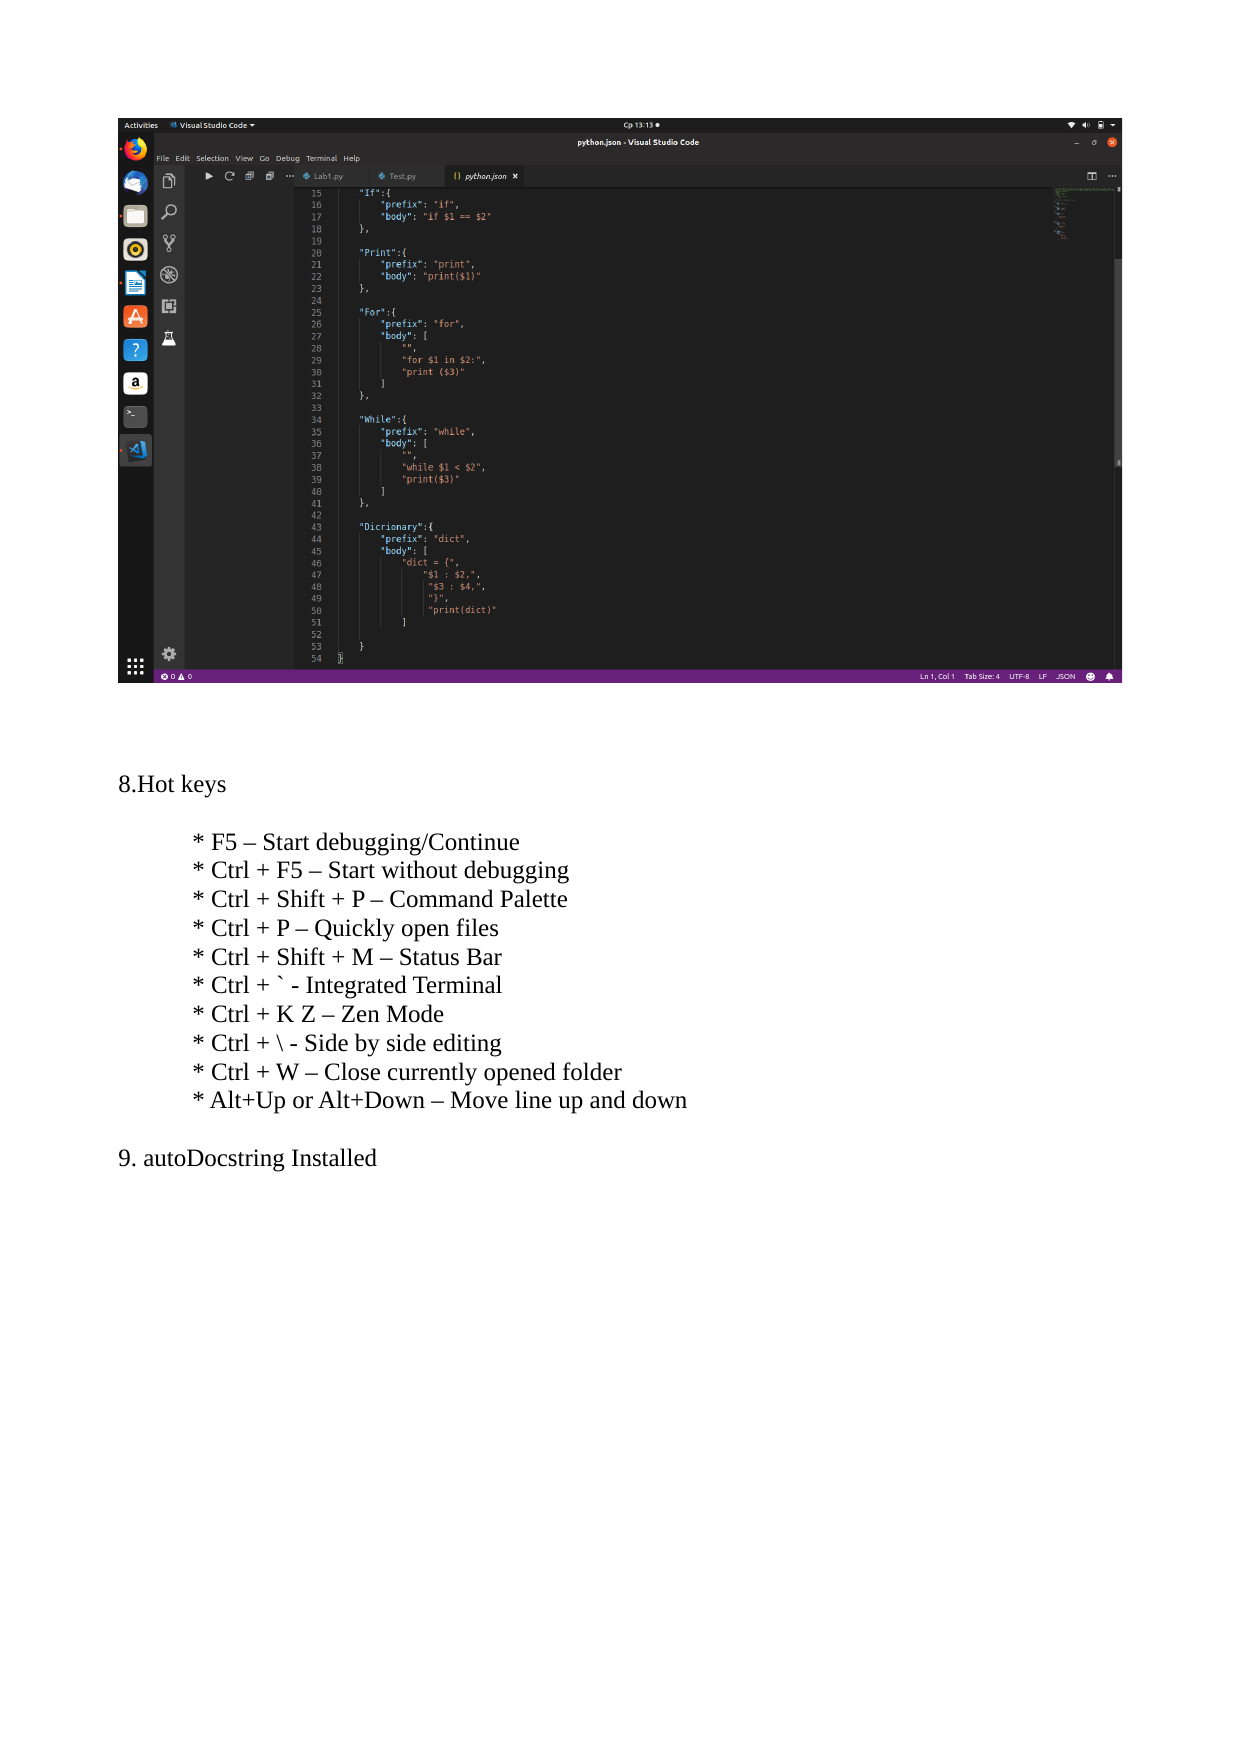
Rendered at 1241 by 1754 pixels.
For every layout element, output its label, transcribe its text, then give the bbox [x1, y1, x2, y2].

text * Ctrl + ` - Integrated Terminal [118, 970, 1122, 999]
text * Alt+Up or Alt+Down – Move line up and down [118, 1085, 1122, 1114]
text 8.Hot keys [118, 769, 1122, 798]
text * Ctrl + Shift + M – Status Bar [118, 942, 1122, 970]
text * Ctrl + K Z – Zen Mode [118, 999, 1122, 1028]
text * Ctrl + W – Close currently opened folder [118, 1057, 1122, 1085]
picture [118, 118, 1123, 683]
text * Ctrl + Shift + P – Command Palette [118, 884, 1122, 913]
text 9. autoDocstring Installed [118, 1143, 1122, 1172]
text * Ctrl + P – Quickly open files [118, 913, 1122, 942]
text * Ctrl + F5 – Start without debugging [118, 855, 1122, 884]
text * F5 – Start debugging/Continue [118, 827, 1122, 855]
text * Ctrl + \ - Side by side editing [118, 1028, 1122, 1057]
